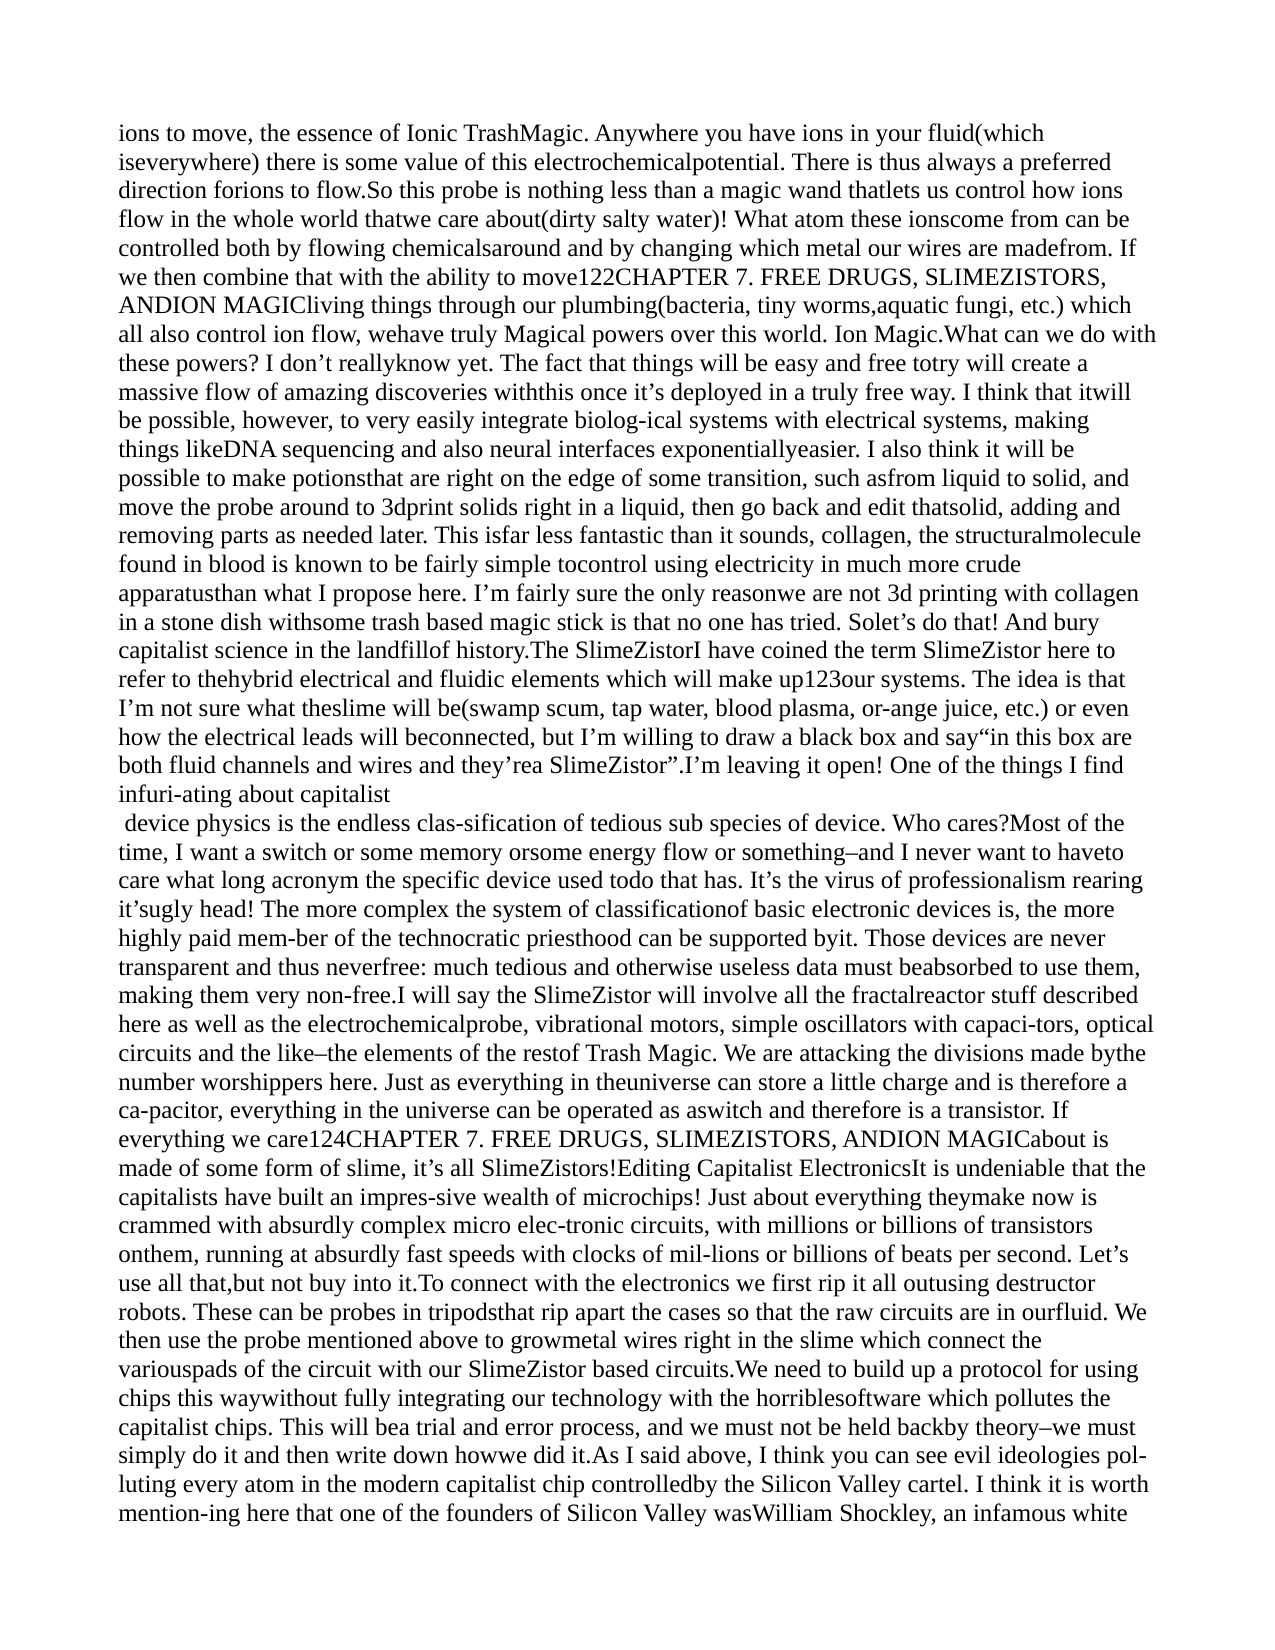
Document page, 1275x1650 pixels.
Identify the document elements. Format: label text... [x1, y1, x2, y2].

text ions to move, the essence of Ionic TrashMagic. Anywhere you have ions in your fluid(which iseverywhere) there is some value of this electrochemicalpotential. There is thus always a preferred direction forions to flow.So this probe is nothing less than a magic wand thatlets us control how ions flow in the whole world thatwe care about(dirty salty water)! What atom these ionscome from can be controlled both by flowing chemicalsaround and by changing which metal our wires are madefrom. If we then combine that with the ability to move122CHAPTER 7. FREE DRUGS, SLIMEZISTORS, ANDION MAGICliving things through our plumbing(bacteria, tiny worms,aquatic fungi, etc.) which all also control ion flow, wehave truly Magical powers over this world. Ion Magic.What can we do with these powers? I don’t reallyknow yet. The fact that things will be easy and free totry will create a massive flow of amazing discoveries withthis once it’s deployed in a truly free way. I think that itwill be possible, however, to very easily integrate biolog-ical systems with electrical systems, making things likeDNA sequencing and also neural interfaces exponentiallyeasier. I also think it will be possible to make potionsthat are right on the edge of some transition, such asfrom liquid to solid, and move the probe around to 3dprint solids right in a liquid, then go back and edit thatsolid, adding and removing parts as needed later. This isfar less fantastic than it sounds, collagen, the structuralmolecule found in blood is known to be fairly simple tocontrol using electricity in much more crude apparatusthan what I propose here. I’m fairly sure the only reasonwe are not 3d printing with collagen in a stone dish withsome trash based magic stick is that no one has tried. Solet’s do that! And bury capitalist science in the landfillof history.The SlimeZistorI have coined the term SlimeZistor here to refer to thehybrid electrical and fluidic elements which will make up123our systems. The idea is that I’m not sure what theslime will be(swamp scum, tap water, blood plasma, or-ange juice, etc.) or even how the electrical leads will beconnected, but I’m willing to draw a black box and say“in this box are both fluid channels and wires and they’rea SlimeZistor”.I’m leaving it open! One of the things I find infuri-ating about capitalist [118, 118, 1157, 808]
text device physics is the endless clas-sification of tedious sub species of device. Who cares?Most of the time, I want a switch or some memory orsome energy flow or something–and I never want to haveto care what long acronym the specific device used todo that has. It’s the virus of professionalism rearing it’sugly head! The more complex the system of classificationof basic electronic devices is, the more highly paid mem-ber of the technocratic priesthood can be supported byit. Those devices are never transparent and thus neverfree: much tedious and otherwise useless data must beabsorbed to use them, making them very non-free.I will say the SlimeZistor will involve all the fractalreactor stuff described here as well as the electrochemicalprobe, vibrational motors, simple oscillators with capaci-tors, optical circuits and the like–the elements of the restof Trash Magic. We are attacking the divisions made bythe number worshippers here. Just as everything in theuniverse can store a little charge and is therefore a ca-pacitor, everything in the universe can be operated as aswitch and therefore is a transistor. If everything we care124CHAPTER 7. FREE DRUGS, SLIMEZISTORS, ANDION MAGICabout is made of some form of slime, it’s all SlimeZistors!Editing Capitalist ElectronicsIt is undeniable that the capitalists have built an impres-sive wealth of microchips! Just about everything theymake now is crammed with absurdly complex micro elec-tronic circuits, with millions or billions of transistors onthem, running at absurdly fast speeds with clocks of mil-lions or billions of beats per second. Let’s use all that,but not buy into it.To connect with the electronics we first rip it all outusing destructor robots. These can be probes in tripodsthat rip apart the cases so that the raw circuits are in ourfluid. We then use the probe mentioned above to growmetal wires right in the slime which connect the variouspads of the circuit with our SlimeZistor based circuits.We need to build up a protocol for using chips this waywithout fully integrating our technology with the horriblesoftware which pollutes the capitalist chips. This will bea trial and error process, and we must not be held backby theory–we must simply do it and then write down howwe did it.As I said above, I think you can see evil ideologies pol-luting every atom in the modern capitalist chip controlledby the Silicon Valley cartel. I think it is worth mention-ing here that one of the founders of Silicon Valley wasWilliam Shockley, an infamous white [118, 808, 1157, 1527]
